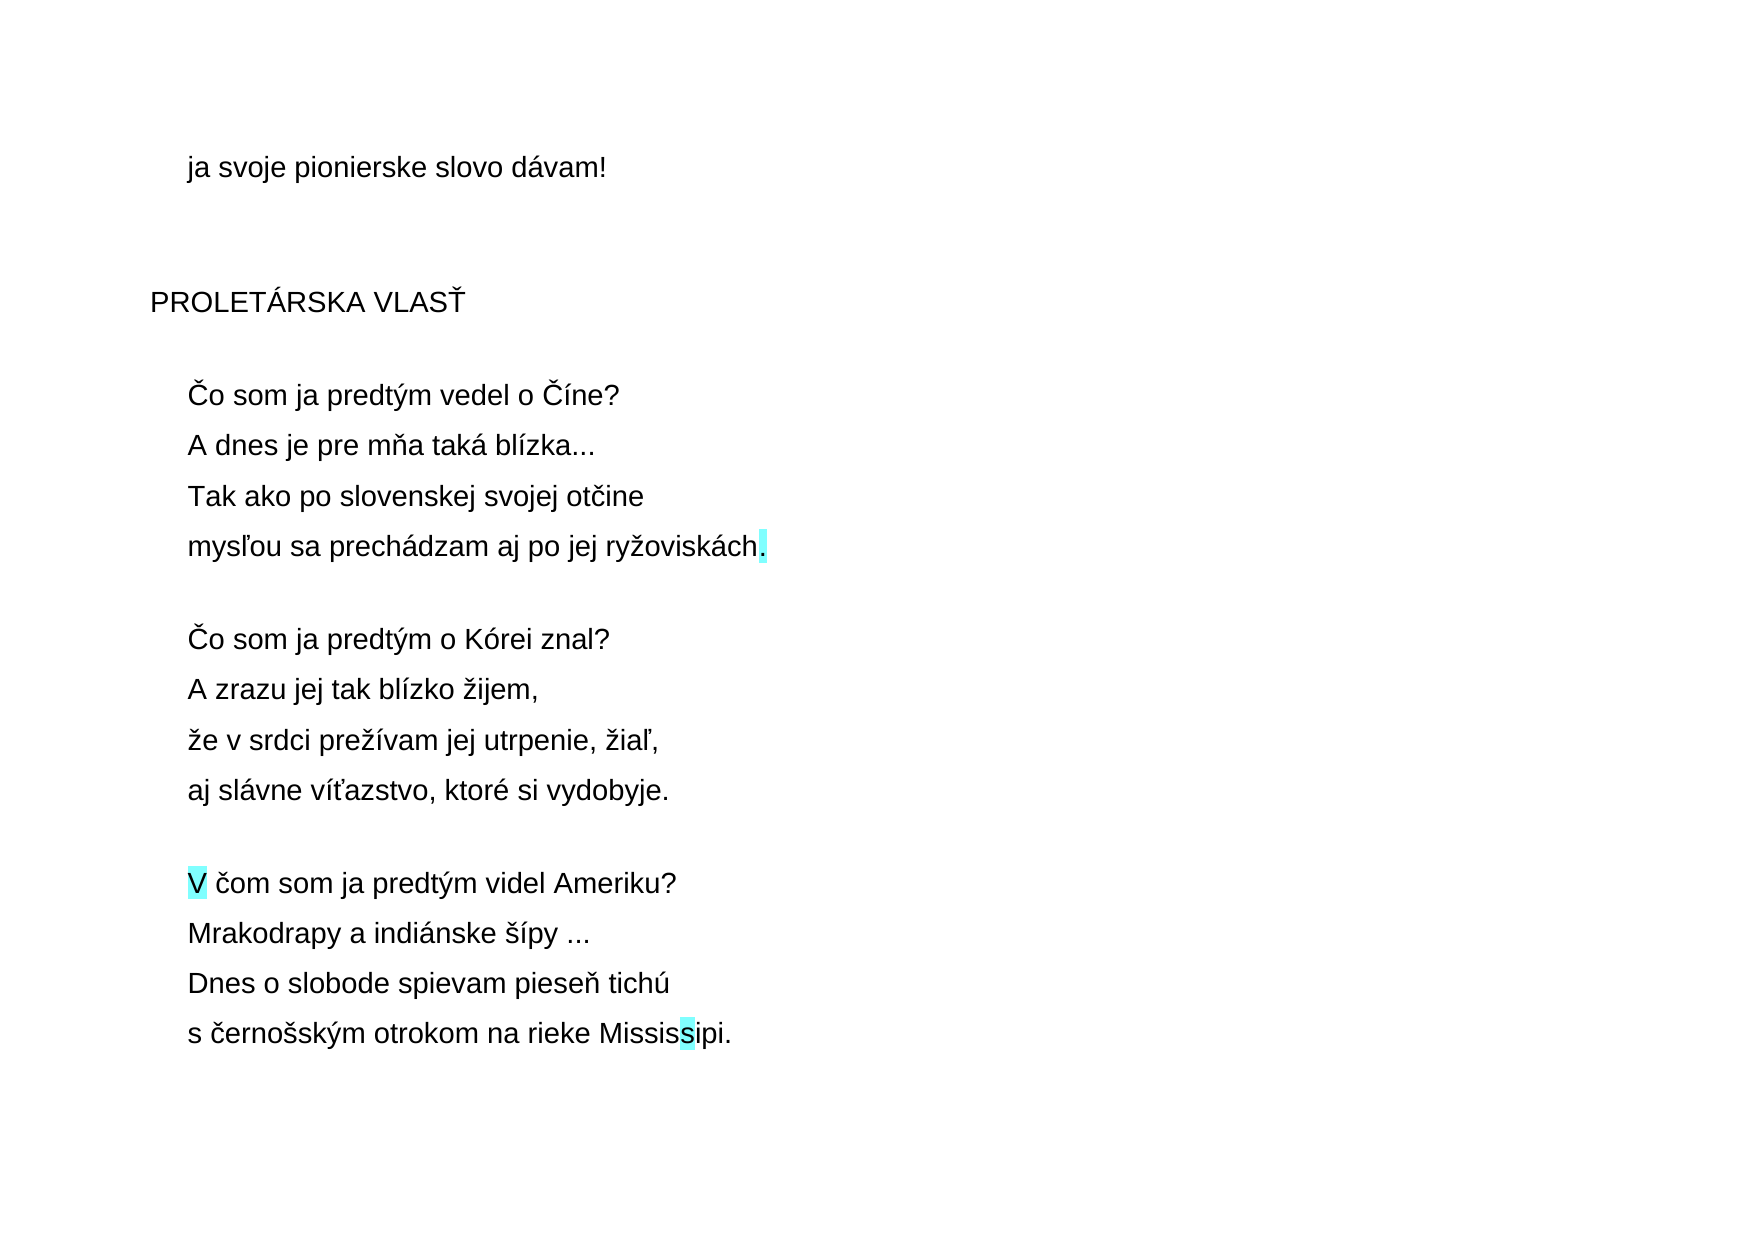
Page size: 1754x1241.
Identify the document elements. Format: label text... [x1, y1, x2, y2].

text s černošským otrokom na rieke Mississipi. [150, 1017, 1243, 1050]
text že v srdci prežívam jej utrpenie, žiaľ, [150, 722, 1243, 756]
text Čo som ja predtým vedel o Číne? [150, 378, 1243, 412]
text mysľou sa prechádzam aj po jej ryžoviskách. [150, 529, 1243, 563]
text V čom som ja predtým videl Ameriku? [150, 866, 1243, 899]
text Čo som ja predtým o Kórei znal? [150, 622, 1243, 655]
text PROLETÁRSKA VLASŤ [150, 285, 1243, 319]
text Mrakodrapy a indiánske šípy ... [150, 916, 1243, 949]
text A zrazu jej tak blízko žijem, [150, 672, 1243, 706]
text aj slávne víťazstvo, ktoré si vydobyje. [150, 773, 1243, 806]
text Tak ako po slovenskej svojej otčine [150, 479, 1243, 512]
text ja svoje pionierske slovo dávam! [150, 150, 1243, 183]
text Dnes o slobode spievam pieseň tichú [150, 966, 1243, 1000]
text A dnes je pre mňa taká blízka... [150, 428, 1243, 462]
